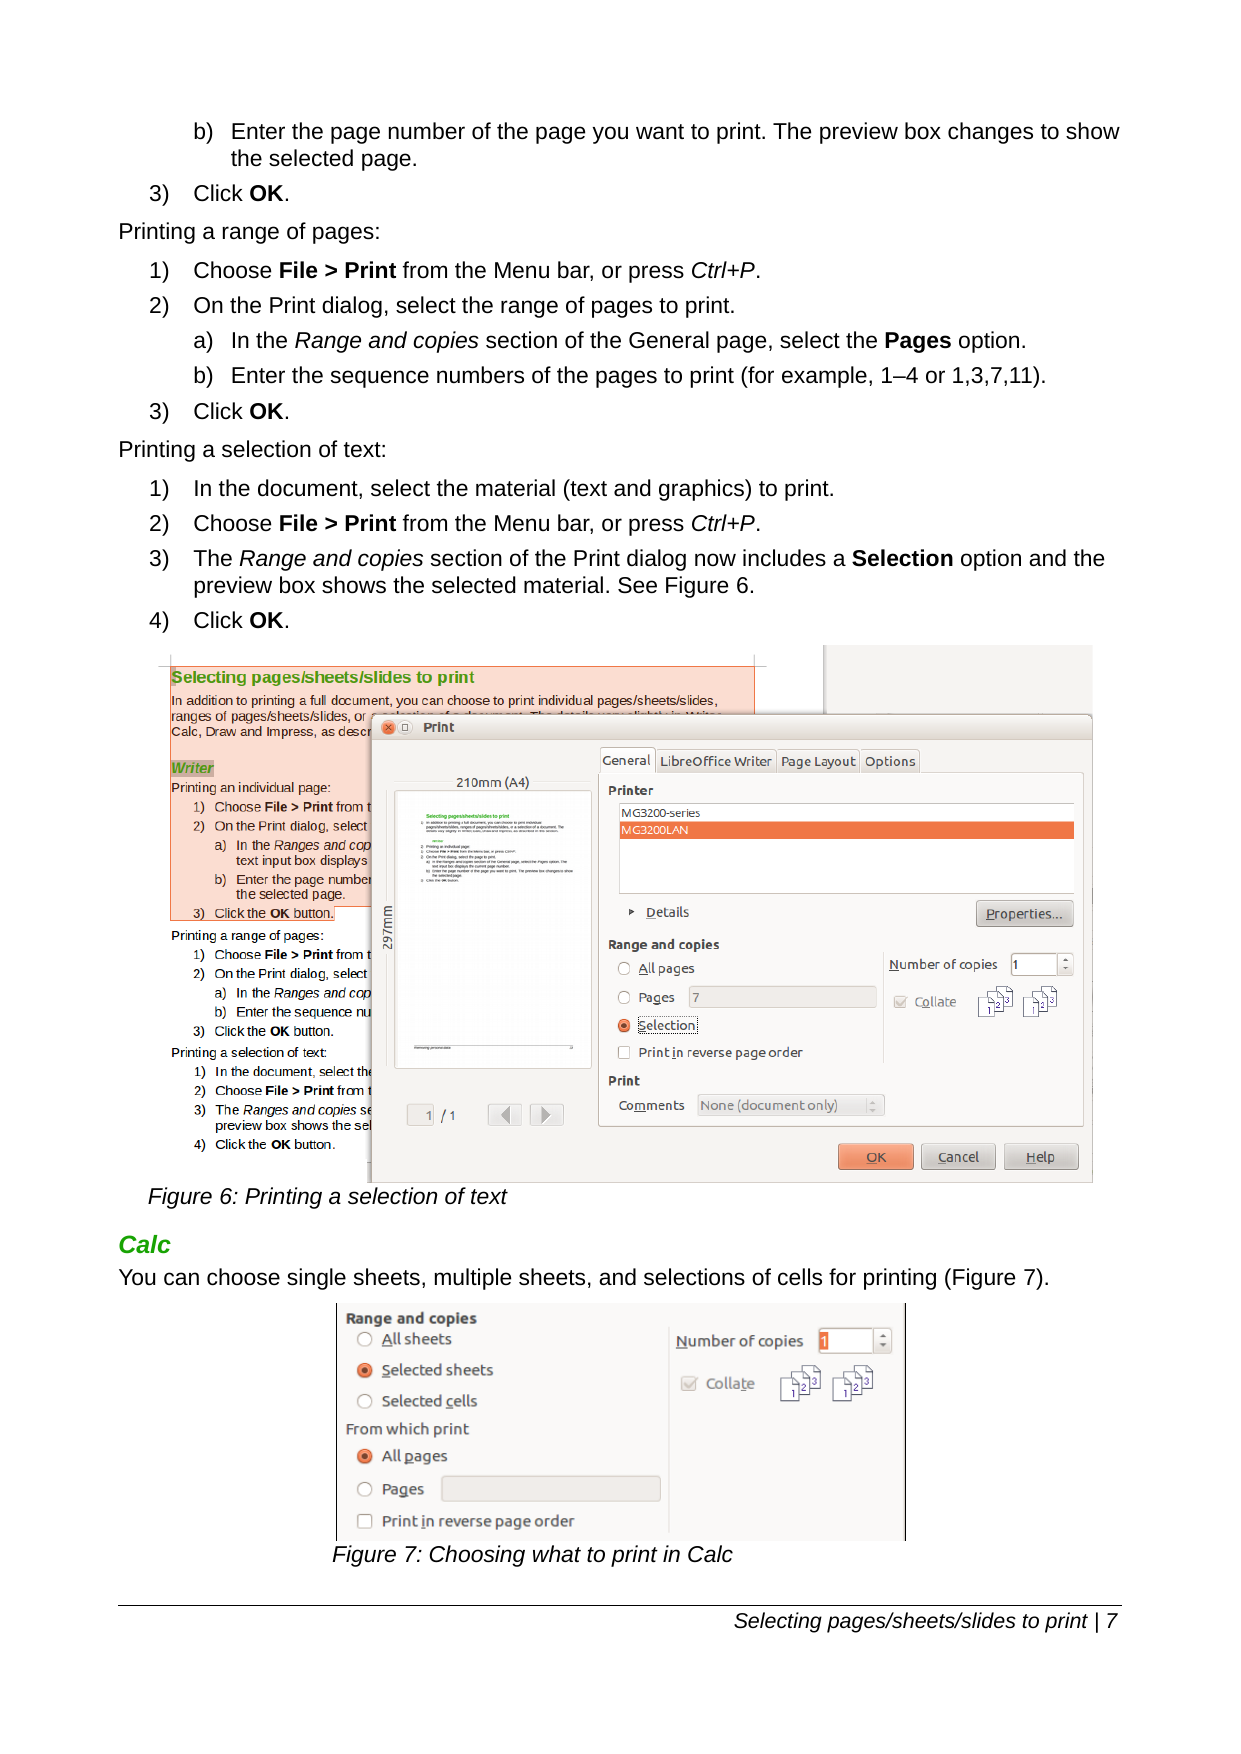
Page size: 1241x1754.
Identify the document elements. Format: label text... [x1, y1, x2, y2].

list On the Print dialog, select the range of pages to print. [169, 292, 1122, 318]
subtitle Calc [118, 1229, 1122, 1258]
list Choose File > Print from the Menu bar, or press Ctrl+P. [169, 257, 1122, 283]
text Figure 7: Choosing what to print in Calc [332, 1303, 908, 1567]
text You can choose single sheets, multiple sheets, and selections of cells for printing (Figure 7). [118, 1264, 1122, 1291]
picture [147, 645, 1093, 1183]
list Click OK. [169, 607, 1122, 633]
list Click OK. [169, 398, 1122, 424]
list The Range and copies section of the Print dialog now includes a Selection option and the preview box shows the selected material. See Figure 6. [169, 545, 1122, 598]
list Printing a selection of text: [118, 436, 1122, 462]
picture [337, 1303, 905, 1541]
list In the document, select the material (text and graphics) to print. [169, 475, 1122, 501]
list Enter the page number of the page you want to print. The preview box changes to show the selected page. [193, 118, 1122, 171]
list In the Range and copies section of the General page, select the Pages option. [193, 327, 1122, 354]
list Choose File > Print from the Menu bar, or press Ctrl+P. [169, 510, 1122, 536]
list Enter the sequence numbers of the pages to print (for example, 1–4 or 1,3,7,11). [193, 362, 1122, 389]
list Printing a range of pages: [118, 218, 1122, 244]
list Click OK. [169, 180, 1122, 206]
text Figure 6: Printing a selection of text [148, 1183, 1093, 1209]
